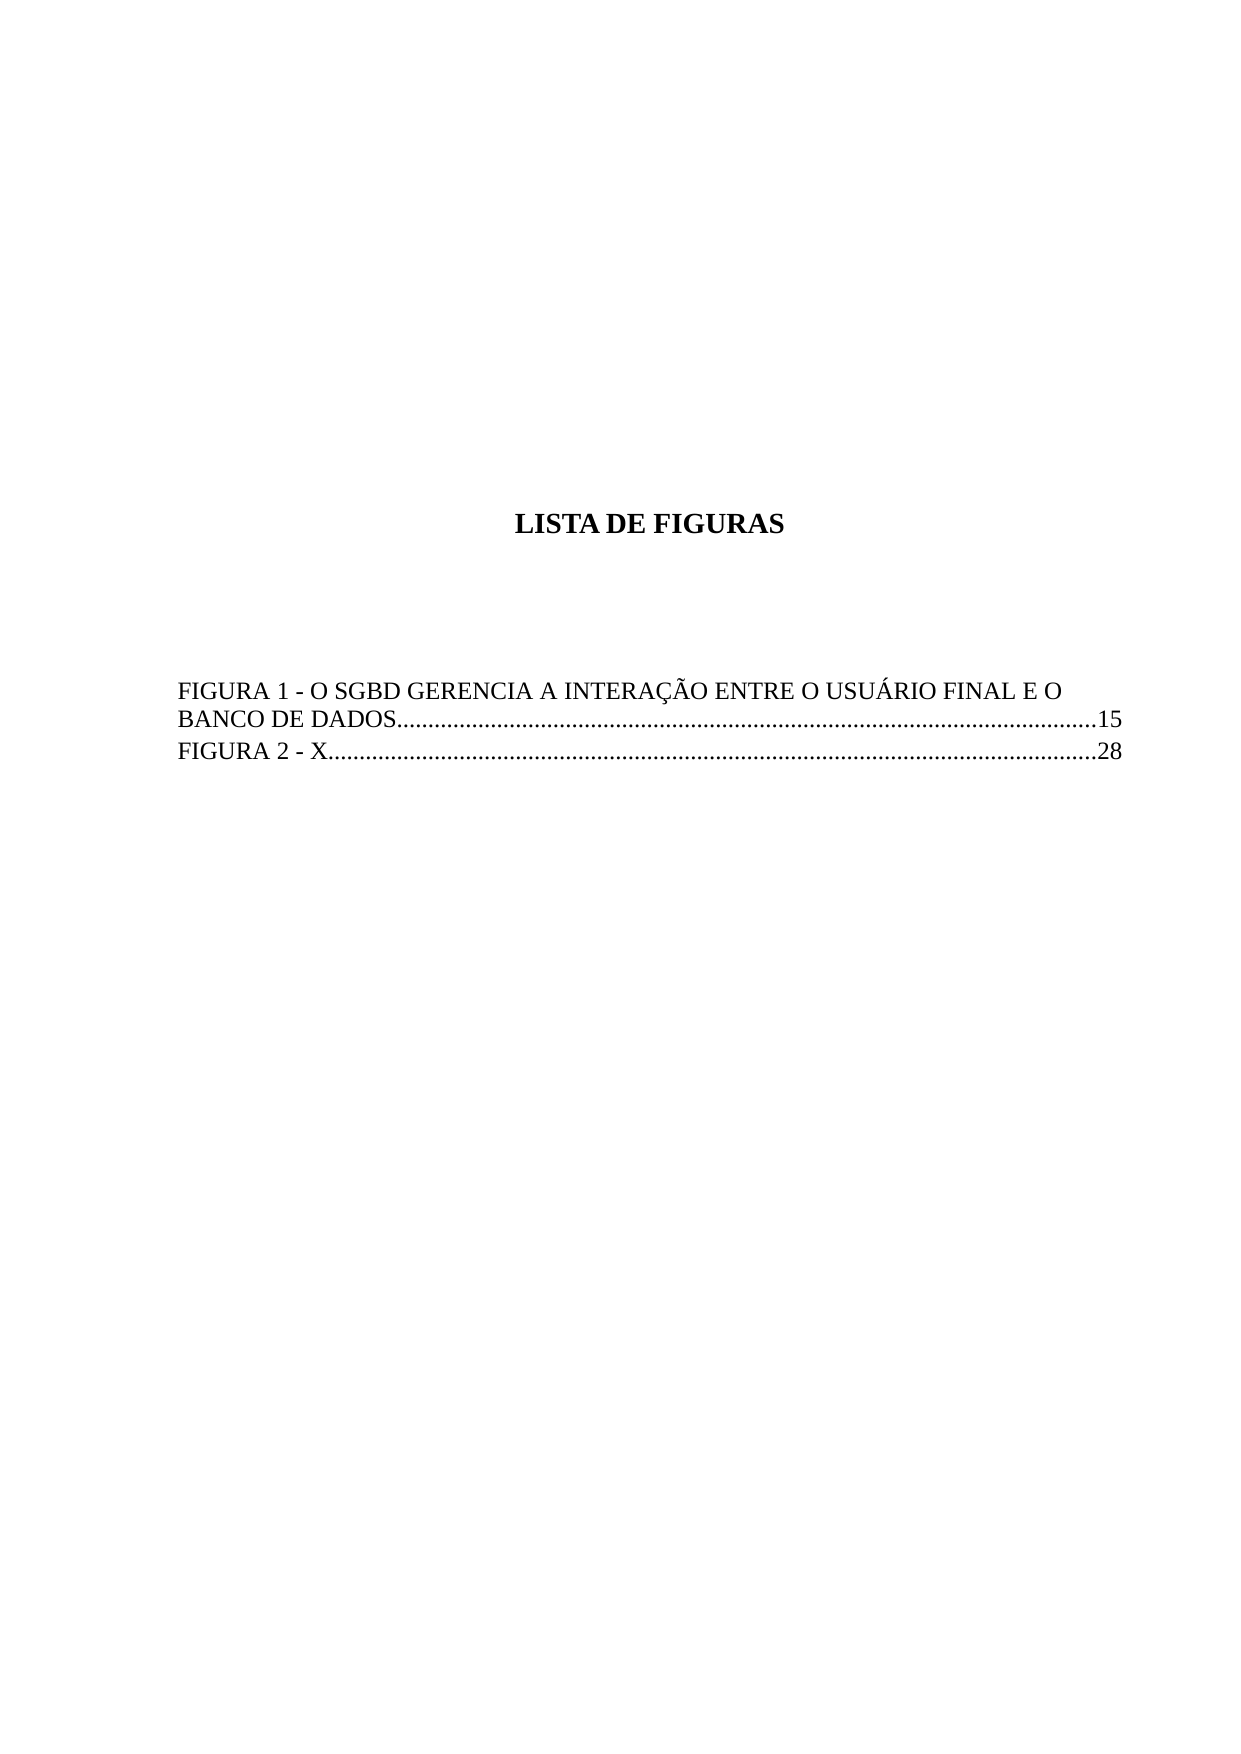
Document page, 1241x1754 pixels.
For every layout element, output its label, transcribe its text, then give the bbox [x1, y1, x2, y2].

text Figura 1 - O SGBD gerencia a interação entre o usuário final e o banco de dados 15 [177, 676, 1122, 733]
text LISTA DE FIGURAS [177, 506, 1122, 540]
text Figura 2 - x 28 [177, 736, 1122, 765]
